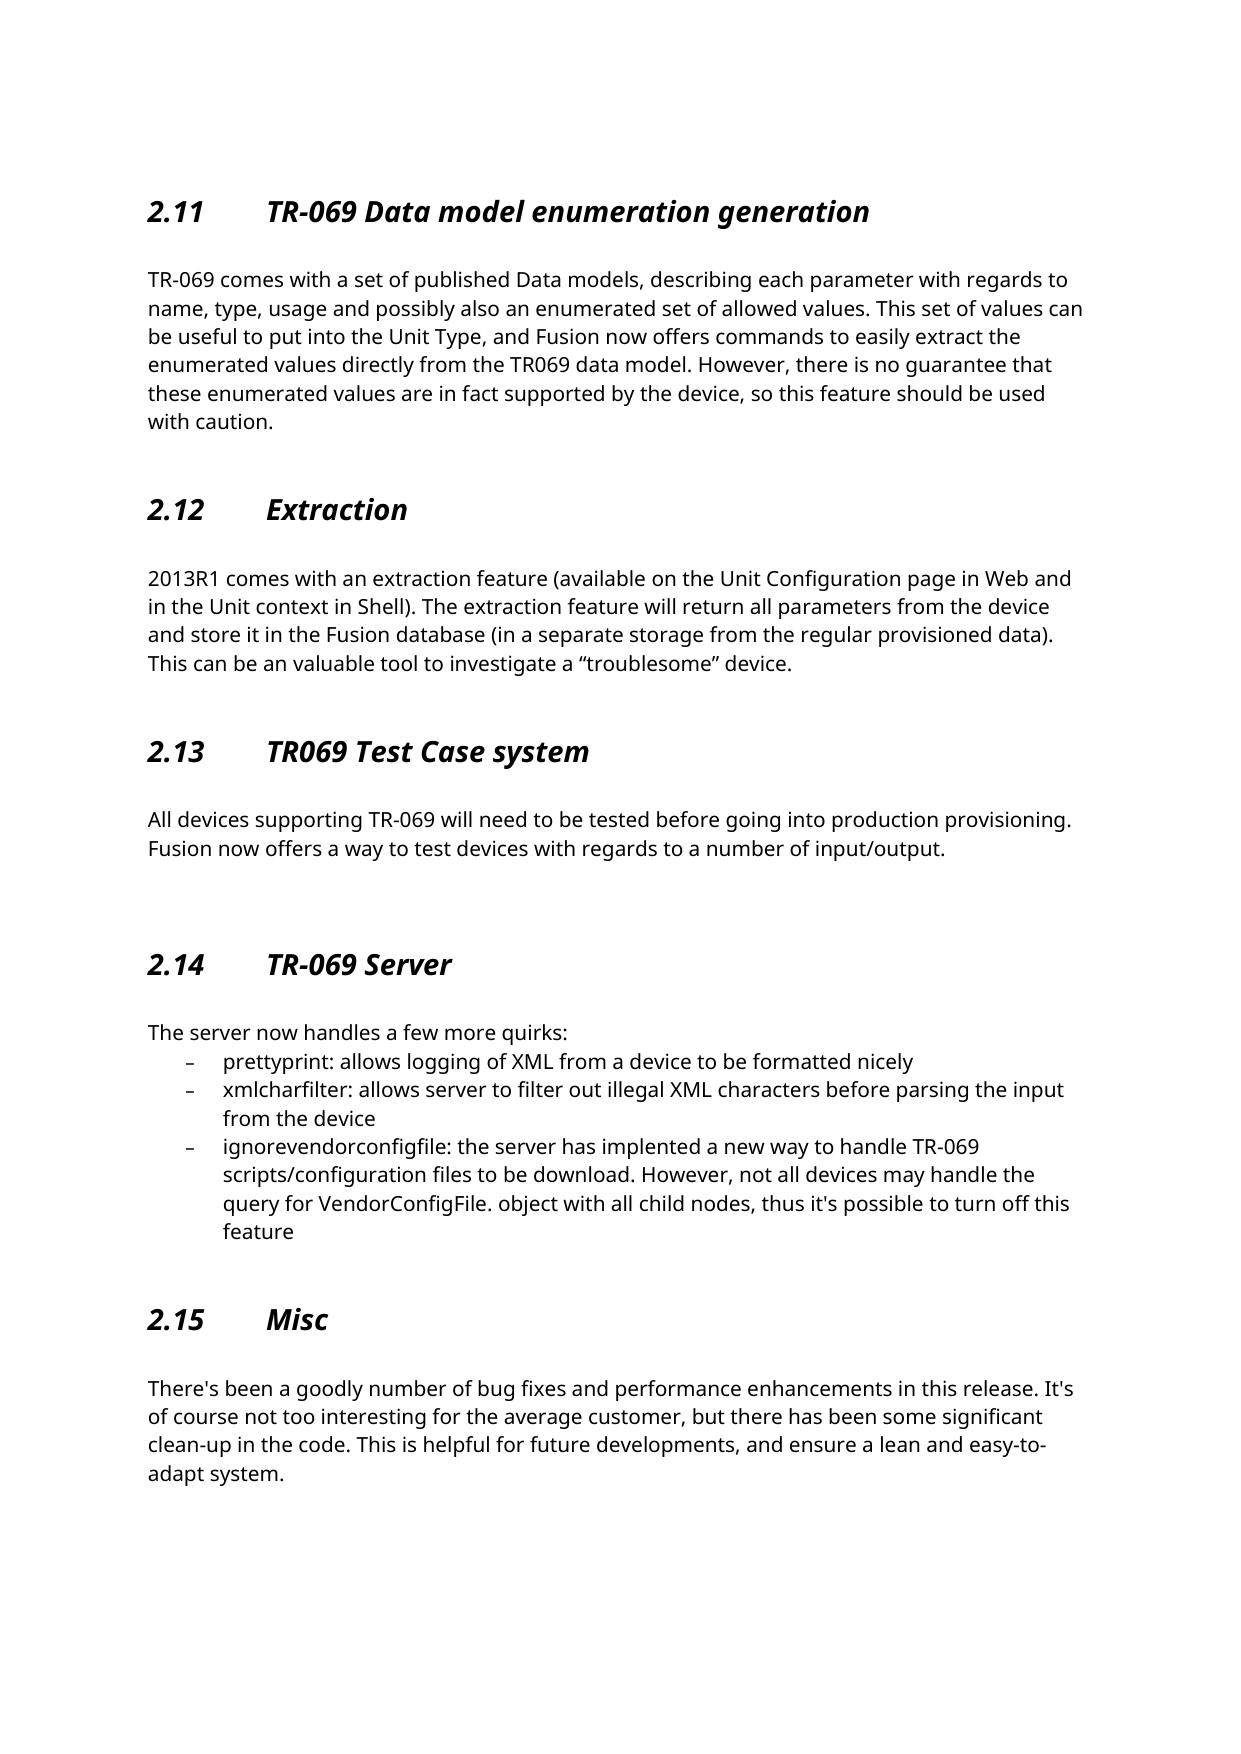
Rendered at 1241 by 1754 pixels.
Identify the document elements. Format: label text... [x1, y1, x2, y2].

text All devices supporting TR-069 will need to be tested before going into production provisioning. Fusion now offers a way to test devices with regards to a number of input/output. [148, 805, 1092, 862]
text The server now handles a few more quirks: [148, 1018, 1092, 1047]
list prettyprint: allows logging of XML from a device to be formatted nicely [185, 1047, 1092, 1075]
subtitle Extraction [148, 489, 1092, 529]
text There's been a goodly number of bug fixes and performance enhancements in this release. It's of course not too interesting for the average customer, but there has been some significant clean-up in the code. This is helpful for future developments, and ensure a lean and easy-to-adapt system. [148, 1374, 1092, 1487]
text 2013R1 comes with an extraction feature (available on the Unit Configuration page in Web and in the Unit context in Shell). The extraction feature will return all parameters from the device and store it in the Fusion database (in a separate storage from the regular provisioned data). This can be an valuable tool to investigate a “troublesome” device. [148, 564, 1092, 677]
text TR-069 comes with a set of published Data models, describing each parameter with regards to name, type, usage and possibly also an enumerated set of allowed values. This set of values can be useful to put into the Unit Type, and Fusion now offers commands to easily extract the enumerated values directly from the TR069 data model. However, there is no guarantee that these enumerated values are in fact supported by the device, so this feature should be used with caution. [148, 265, 1092, 436]
list ignorevendorconfigfile: the server has implented a new way to handle TR-069 scripts/configuration files to be download. However, not all devices may handle the query for VendorConfigFile. object with all child nodes, thus it's possible to turn off this feature [185, 1132, 1092, 1246]
list xmlcharfilter: allows server to filter out illegal XML characters before parsing the input from the device [185, 1075, 1092, 1132]
subtitle TR-069 Server [148, 944, 1092, 984]
subtitle TR-069 Data model enumeration generation [148, 191, 1092, 231]
subtitle TR069 Test Case system [148, 731, 1092, 771]
subtitle Misc [148, 1299, 1092, 1339]
